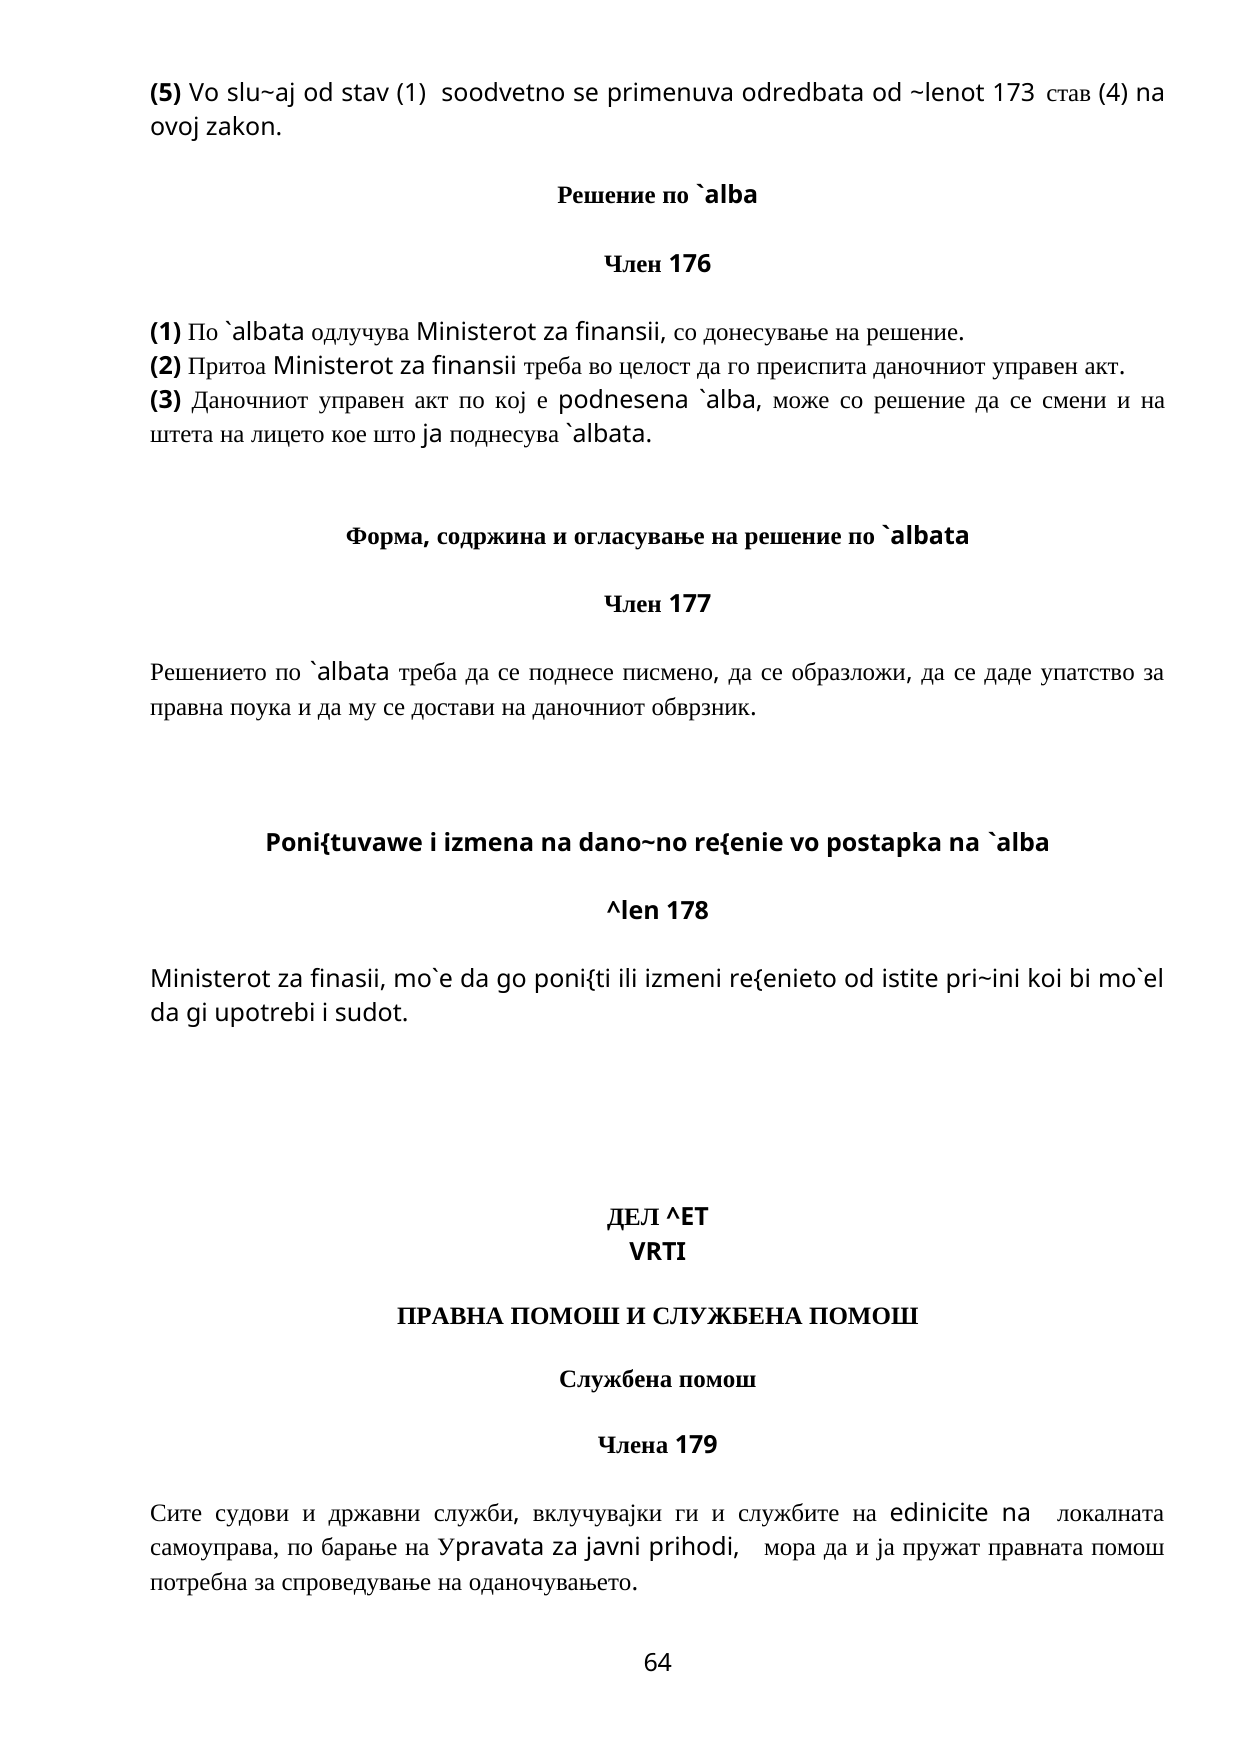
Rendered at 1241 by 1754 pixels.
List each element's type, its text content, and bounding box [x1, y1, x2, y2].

text ДЕЛ ^ET [150, 1199, 1165, 1233]
text Службена помош [150, 1364, 1165, 1393]
text ПРАВНА ПОМОШ И СЛУЖБЕНА ПОМОШ [150, 1301, 1165, 1330]
text Форма, содржина и огласување на решение по `albata [150, 518, 1165, 552]
text Сите судови и државни служби, вклучувајки ги и службите на edinicite na локалната самоуправа, по барање на Уpravata za javni prihodi, мора да и ја пружат правната помош потребна за спроведување на оданочувањето. [150, 1495, 1165, 1597]
text Решение по `alba [150, 177, 1165, 211]
text (3) Даночниот управен акт по кој e podnesena `alba, може со решение да се смени и на штета на лицето кое што ja поднесува `albata. [150, 382, 1165, 450]
text Ministerot za finasii, mo`e da go poni{ti ili izmeni re{enieto od istite pri~ini koi bi mo`el da gi upotrebi i sudot. [150, 961, 1165, 1029]
text Решението по `albata треба да се поднесе писмено, да се образложи, да се даде упатство за правна поука и да му се достави на даночниот обврзник. [150, 654, 1165, 722]
text (1) По `albata одлучува Ministerot za finansii, со донесување на решение. [150, 313, 1165, 347]
text Член 176 [150, 245, 1165, 279]
text Члена 179 [150, 1427, 1165, 1461]
text Член 177 [150, 586, 1165, 620]
text ^len 178 [150, 892, 1165, 927]
text Poni{tuvawe i izmena na dano~no re{enie vo postapka na `alba [150, 824, 1165, 858]
text VRTI [150, 1233, 1165, 1267]
text (2) Притоа Ministerot za finansii треба во целост да го преиспита даночниот управен акт. [150, 347, 1165, 382]
text (5) Vo slu~aj od stav (1) soodvetno se primenuva odredbata od ~lenot 173 став (4) na ovoj zakon. [150, 75, 1165, 143]
